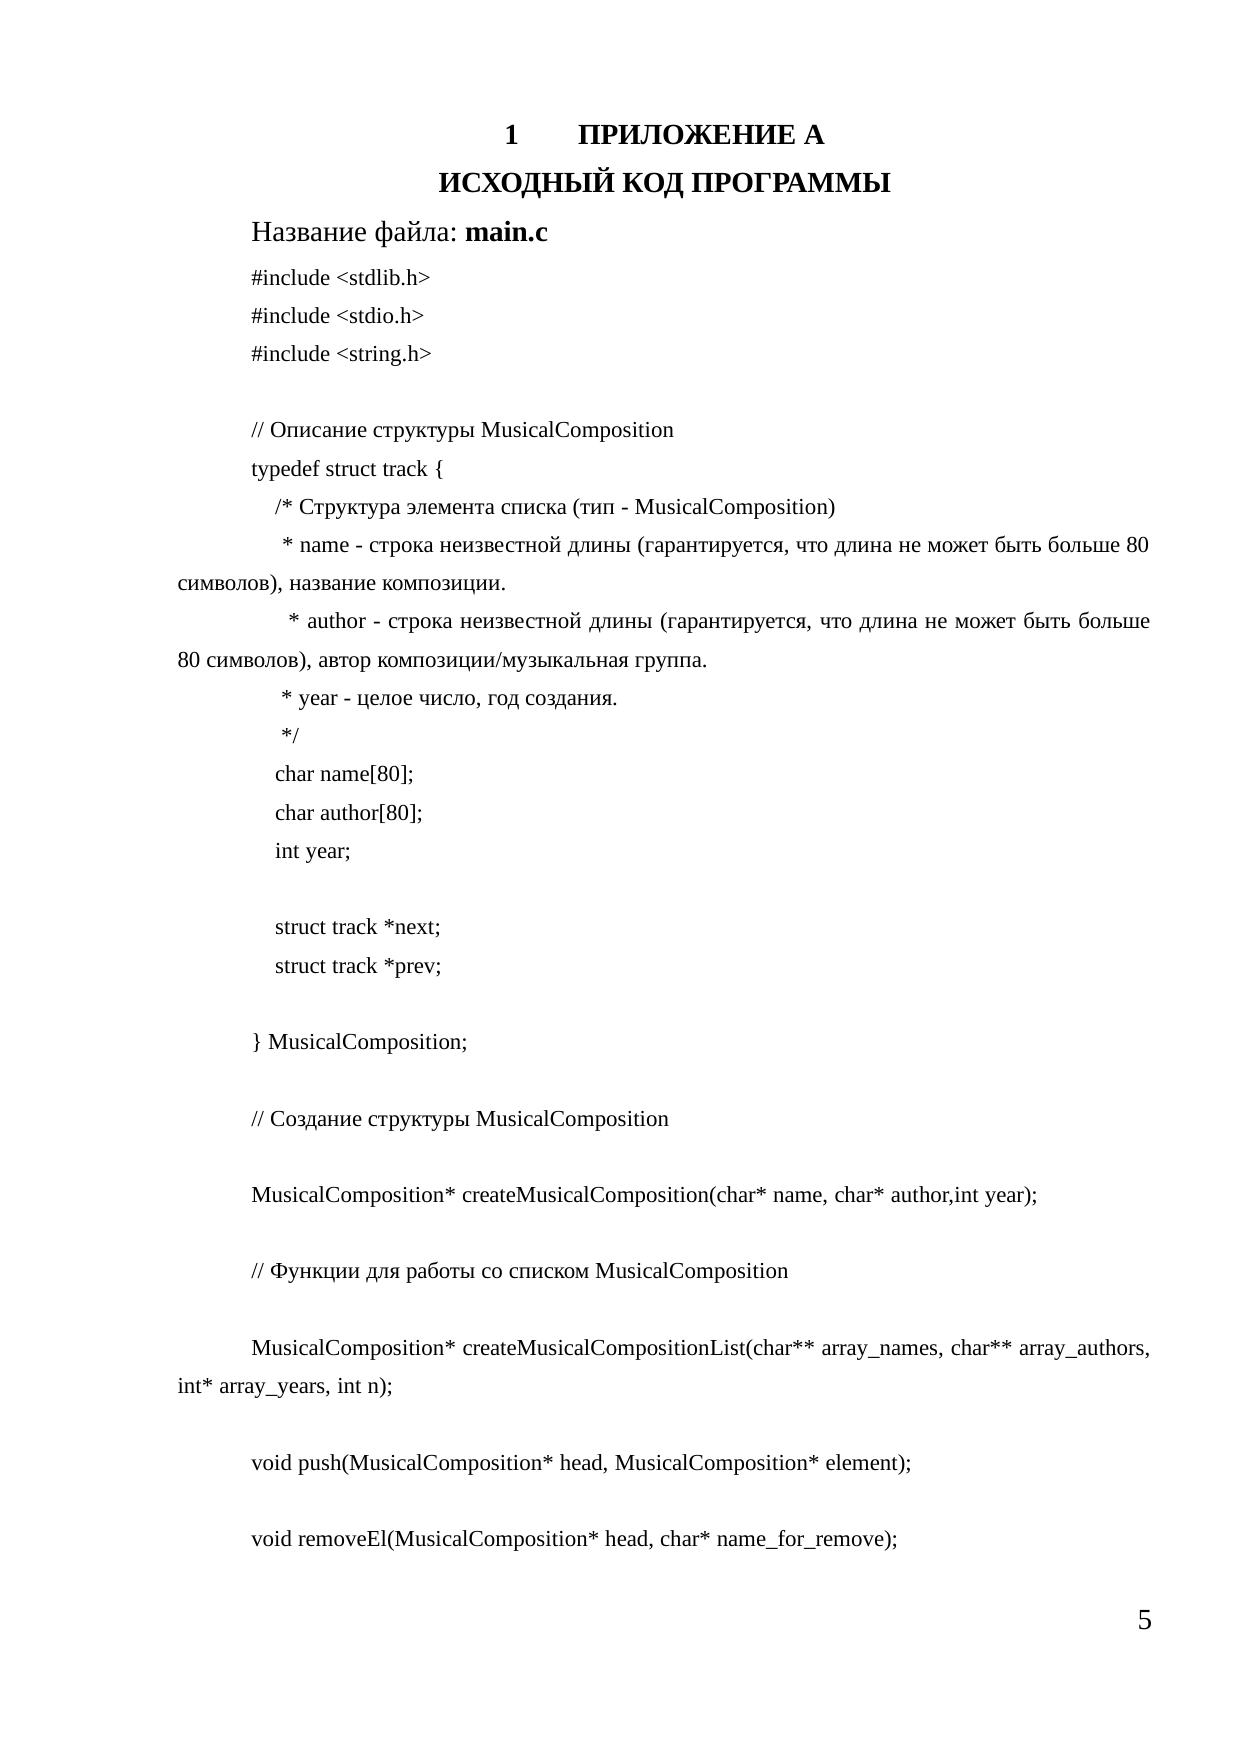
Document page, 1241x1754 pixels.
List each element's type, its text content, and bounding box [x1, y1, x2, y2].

text void push(MusicalComposition* head, MusicalComposition* element); [177, 1449, 1152, 1475]
text #include <stdlib.h> [177, 264, 1152, 290]
subtitle Приложение А Исходный код программы [177, 118, 1152, 199]
text // Описание структуры MusicalComposition [177, 417, 1152, 443]
text MusicalComposition* createMusicalCompositionList(char** array_names, char** array_authors, int* array_years, int n); [177, 1335, 1152, 1398]
text */ [177, 723, 1152, 749]
text struct track *prev; [177, 952, 1152, 978]
text void removeEl(MusicalComposition* head, char* name_for_remove); [177, 1526, 1152, 1551]
text struct track *next; [177, 914, 1152, 940]
text // Функции для работы со списком MusicalComposition [177, 1258, 1152, 1284]
text #include <string.h> [177, 341, 1152, 366]
text Название файла: main.c [177, 216, 1152, 248]
text * author - строка неизвестной длины (гарантируется, что длина не может быть больше 80 символов), автор композиции/музыкальная группа. [177, 608, 1152, 672]
text } MusicalComposition; [177, 1029, 1152, 1054]
text char name[80]; [177, 761, 1152, 787]
text * year - целое число, год создания. [177, 685, 1152, 710]
text #include <stdio.h> [177, 303, 1152, 328]
text // Создание структуры MusicalComposition [177, 1105, 1152, 1131]
text /* Структура элемента списка (тип - MusicalComposition) [177, 494, 1152, 519]
text typedef struct track { [177, 456, 1152, 481]
text MusicalComposition* createMusicalComposition(char* name, char* author,int year); [177, 1182, 1152, 1207]
text char author[80]; [177, 799, 1152, 825]
text * name - строка неизвестной длины (гарантируется, что длина не может быть больше 80 символов), название композиции. [177, 532, 1152, 596]
text int year; [177, 838, 1152, 863]
